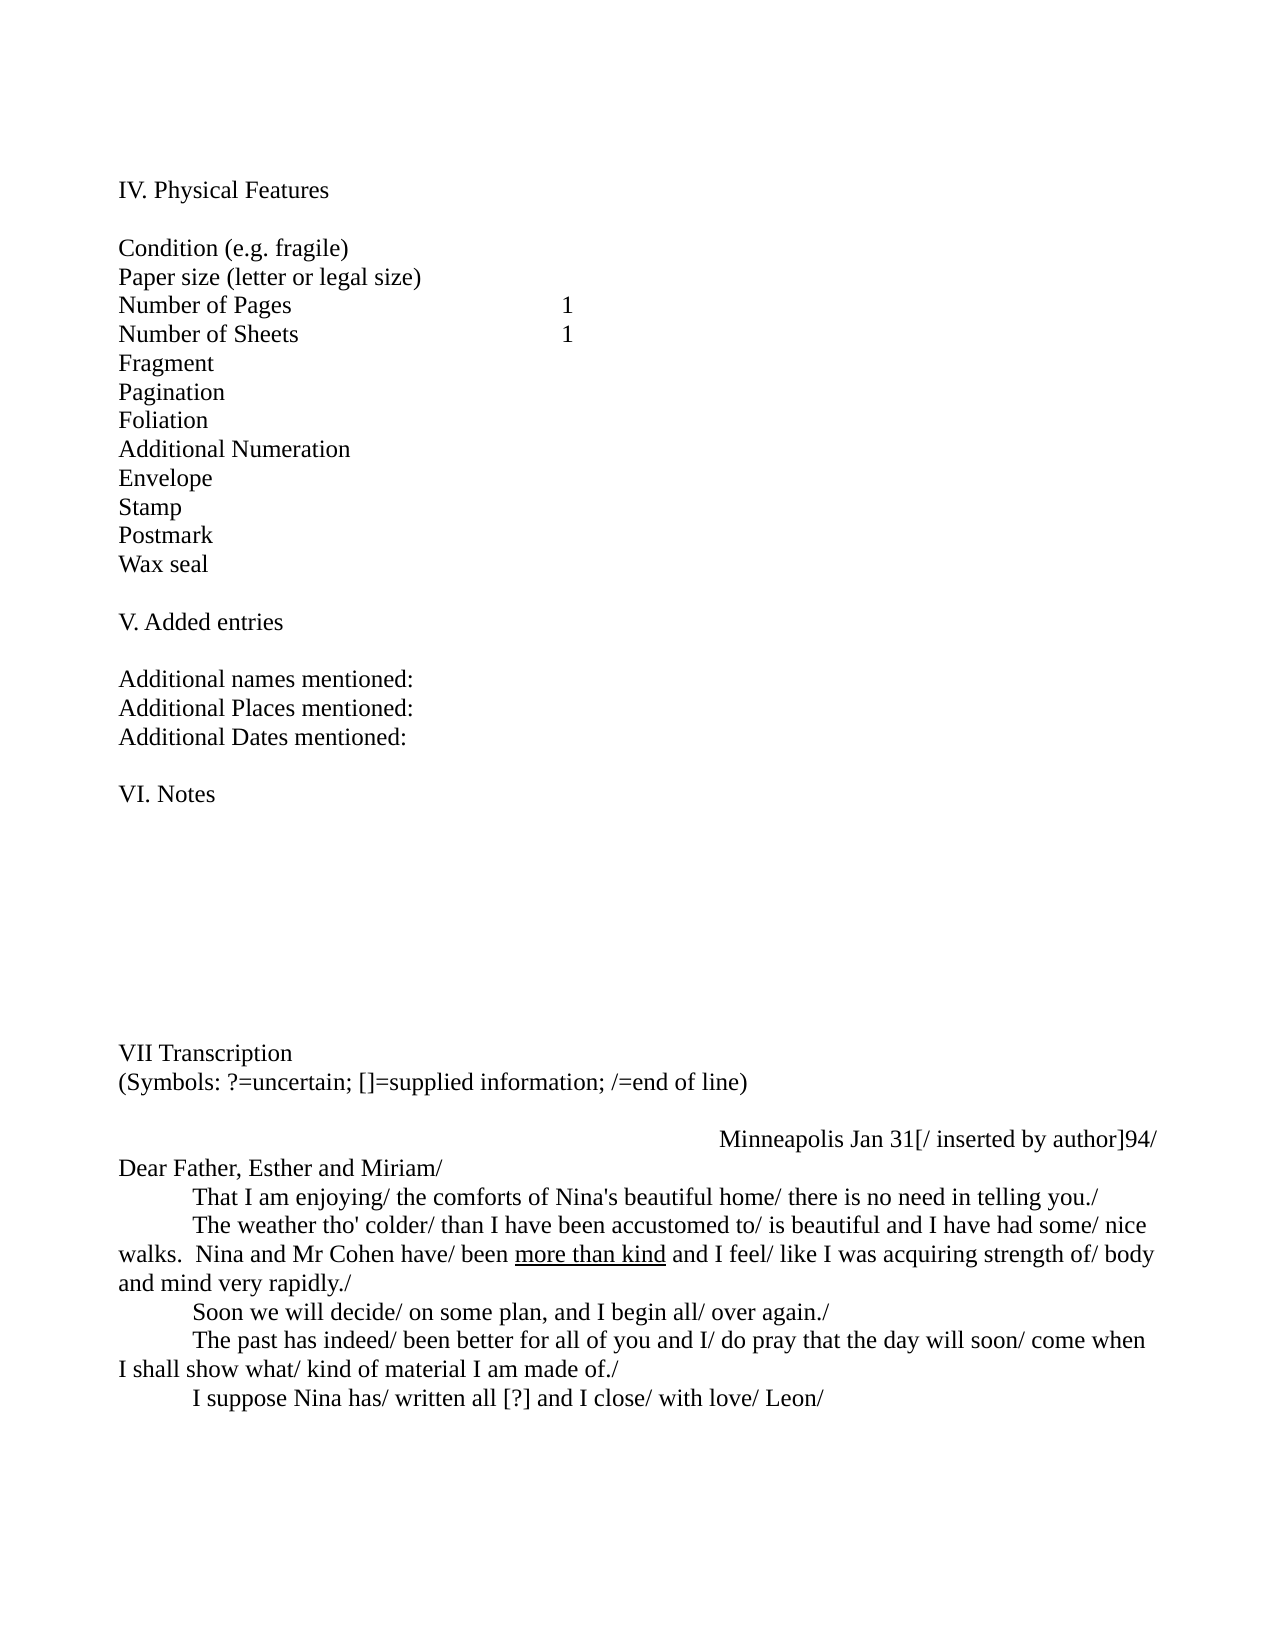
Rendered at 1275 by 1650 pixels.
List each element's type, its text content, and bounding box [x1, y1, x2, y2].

text Pagination [118, 377, 1157, 406]
text IV. Physical Features [118, 176, 1157, 204]
text Envelope [118, 463, 1157, 492]
text Foliation [118, 406, 1157, 434]
text Additional names mentioned: [118, 664, 1157, 693]
text VI. Notes [118, 779, 1157, 808]
text Fragment [118, 348, 1157, 377]
text That I am enjoying/ the comforts of Nina's beautiful home/ there is no need in telling you./ [118, 1182, 1157, 1211]
text Stamp [118, 492, 1157, 521]
text The weather tho' colder/ than I have been accustomed to/ is beautiful and I have had some/ nice walks. Nina and Mr Cohen have/ been more than kind and I feel/ like I was acquiring strength of/ body and mind very rapidly./ [118, 1211, 1157, 1297]
text Number of Sheets 1 [118, 319, 1157, 348]
text The past has indeed/ been better for all of you and I/ do pray that the day will soon/ come when I shall show what/ kind of material I am made of./ [118, 1326, 1157, 1383]
text Dear Father, Esther and Miriam/ [118, 1153, 1157, 1182]
text (Symbols: ?=uncertain; []=supplied information; /=end of line) [118, 1067, 1157, 1096]
text Postma rk [118, 521, 1157, 549]
text Additional Numeration [118, 434, 1157, 463]
text Soon we will decide/ on some plan, and I begin all/ over again./ [118, 1297, 1157, 1326]
text I suppose Nina has/ written all [?] and I close/ with love/ Leon/ [118, 1383, 1157, 1412]
text V. Added entries [118, 607, 1157, 636]
text Wax seal [118, 549, 1157, 578]
text Paper size (letter or legal size) [118, 262, 1157, 291]
text Condition (e.g. fragile) [118, 233, 1157, 262]
text Number of Pages 1 [118, 291, 1157, 319]
text Additional Places mentioned: [118, 693, 1157, 722]
text Additional Dates mentioned: [118, 722, 1157, 751]
text VII Transcription [118, 1038, 1157, 1067]
text Minneapolis Jan 31[/ inserted by author]94/ [118, 1124, 1157, 1153]
